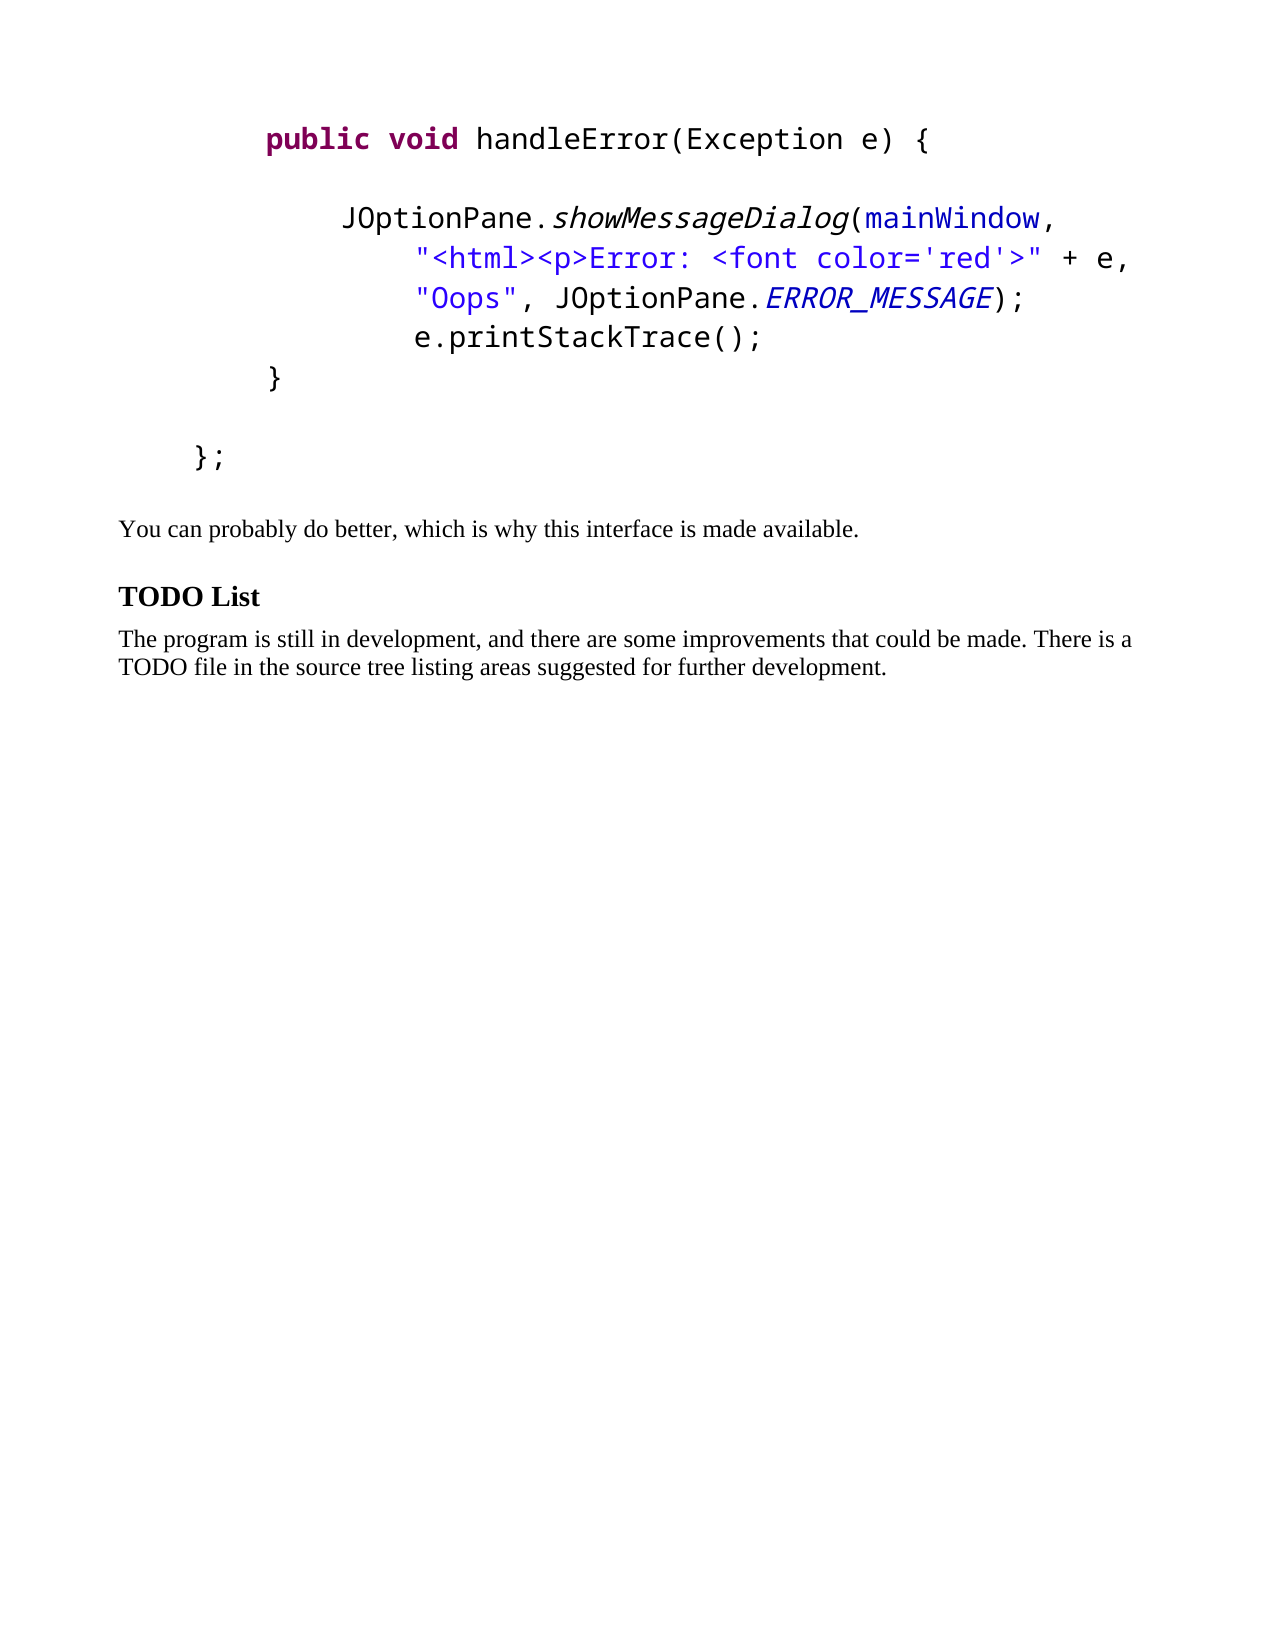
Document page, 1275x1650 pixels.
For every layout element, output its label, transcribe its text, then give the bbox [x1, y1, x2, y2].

text You can probably do better, which is why this interface is made available. [118, 515, 1157, 543]
text "<html><p>Error: <font color='red'>" + e, [118, 237, 1157, 277]
text }; [118, 436, 1157, 475]
text } [118, 356, 1157, 396]
text JOptionPane.showMessageDialog(mainWindow, [118, 197, 1157, 237]
text public void handleError(Exception e) { [118, 118, 1157, 158]
text e.printStackTrace(); [118, 317, 1157, 356]
subtitle TODO List [118, 580, 1157, 612]
text "Oops", JOptionPane.ERROR_MESSAGE); [118, 277, 1157, 317]
text The program is still in development, and there are some improvements that could be made. There is a TODO file in the source tree listing areas suggested for further development. [118, 625, 1157, 680]
